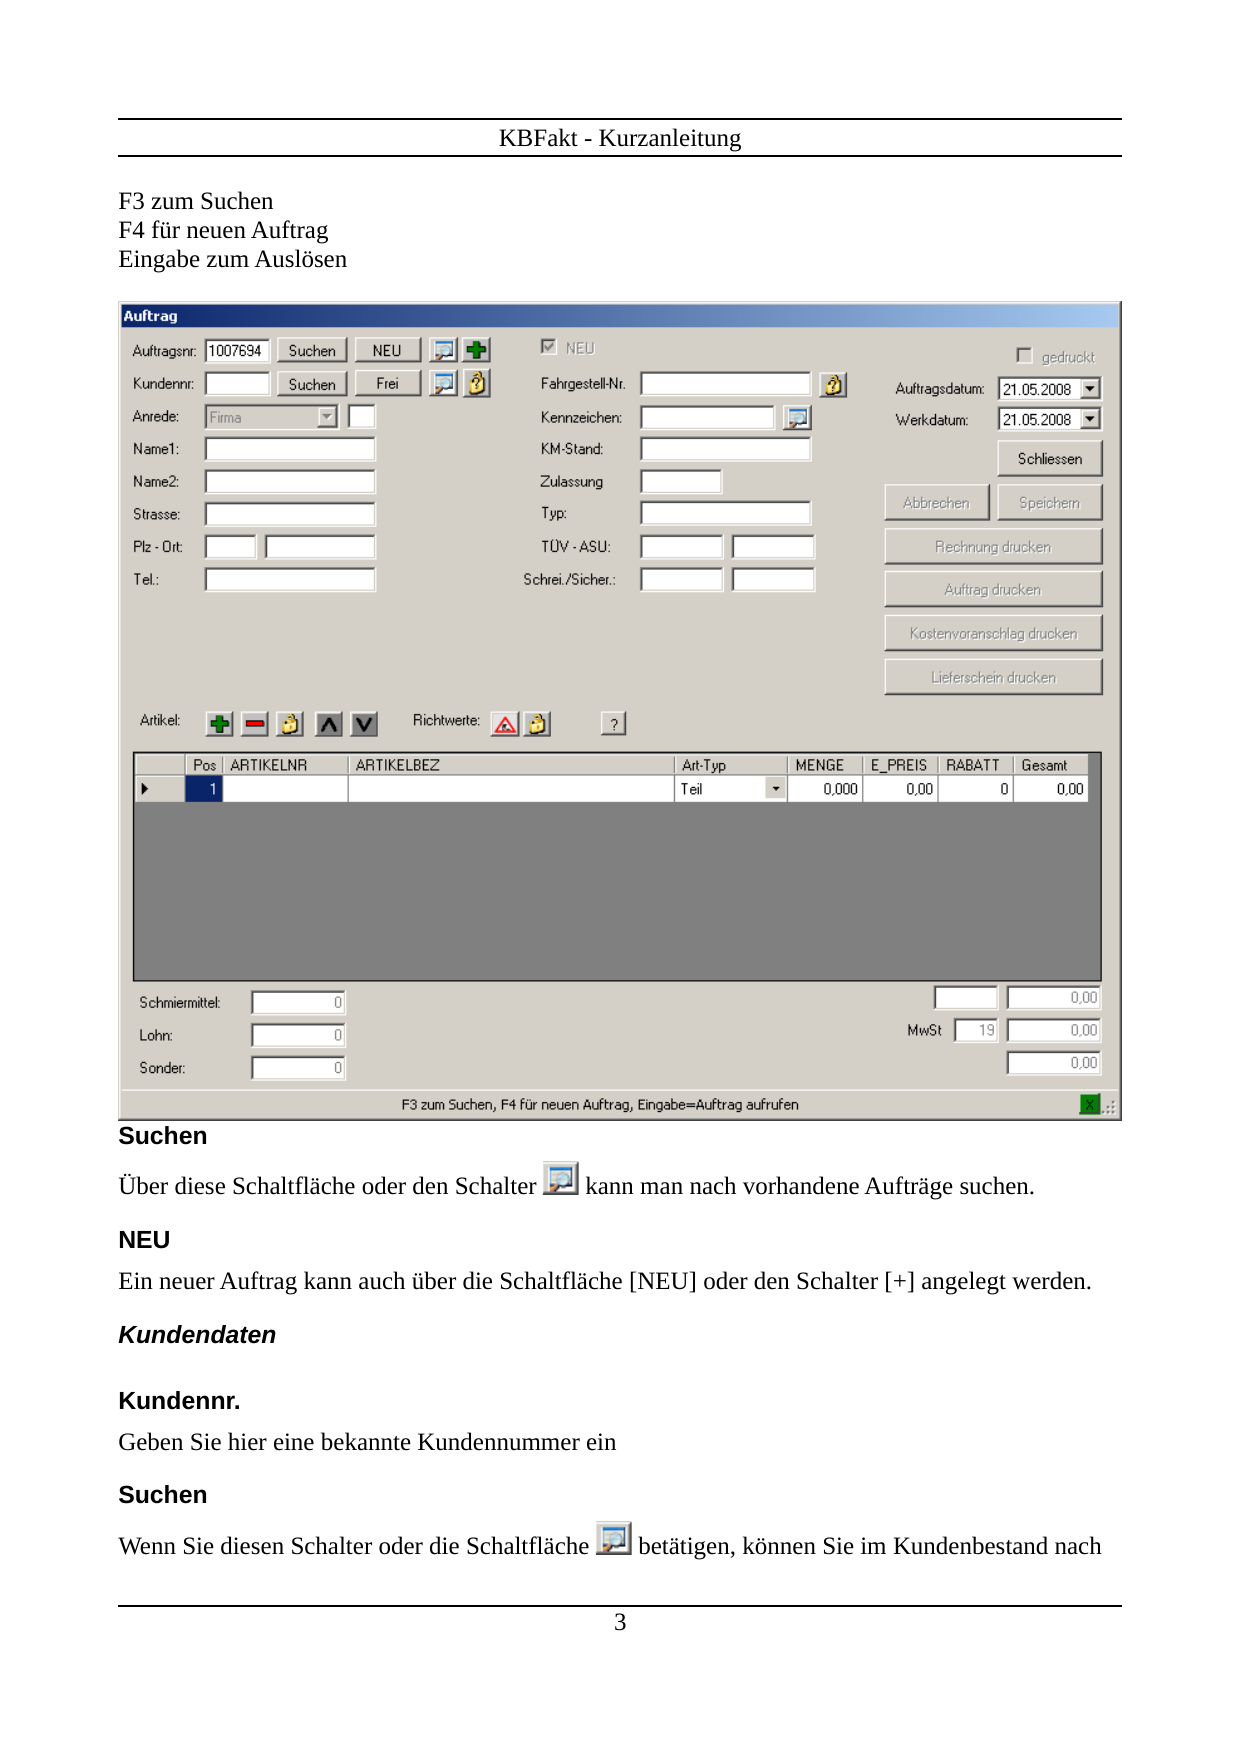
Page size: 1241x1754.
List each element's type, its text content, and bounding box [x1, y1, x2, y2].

picture [542, 1161, 579, 1195]
text Ein neuer Auftrag kann auch über die Schaltfläche [NEU] oder den Schalter [+] angelegt werden. [118, 1266, 1122, 1295]
subtitle NEU [118, 1225, 1122, 1253]
text F3 zum Suchen F4 für neuen Auftrag Eingabe zum Auslösen [118, 186, 1122, 273]
text Geben Sie hier eine bekannte Kundennummer ein [118, 1427, 1122, 1456]
text Über diese Schaltfläche oder den Schalter kann man nach vorhandene Aufträge suchen. [118, 1162, 1122, 1200]
subtitle Suchen [118, 1121, 1122, 1149]
picture [118, 301, 1122, 1121]
subtitle Kundennr. [118, 1386, 1122, 1414]
subtitle Suchen [118, 1481, 1122, 1509]
picture [595, 1521, 632, 1555]
text Wenn Sie diesen Schalter oder die Schaltfläche betätigen, können Sie im Kundenbestand nach [118, 1522, 1122, 1560]
subtitle Kundendaten [118, 1320, 1122, 1348]
